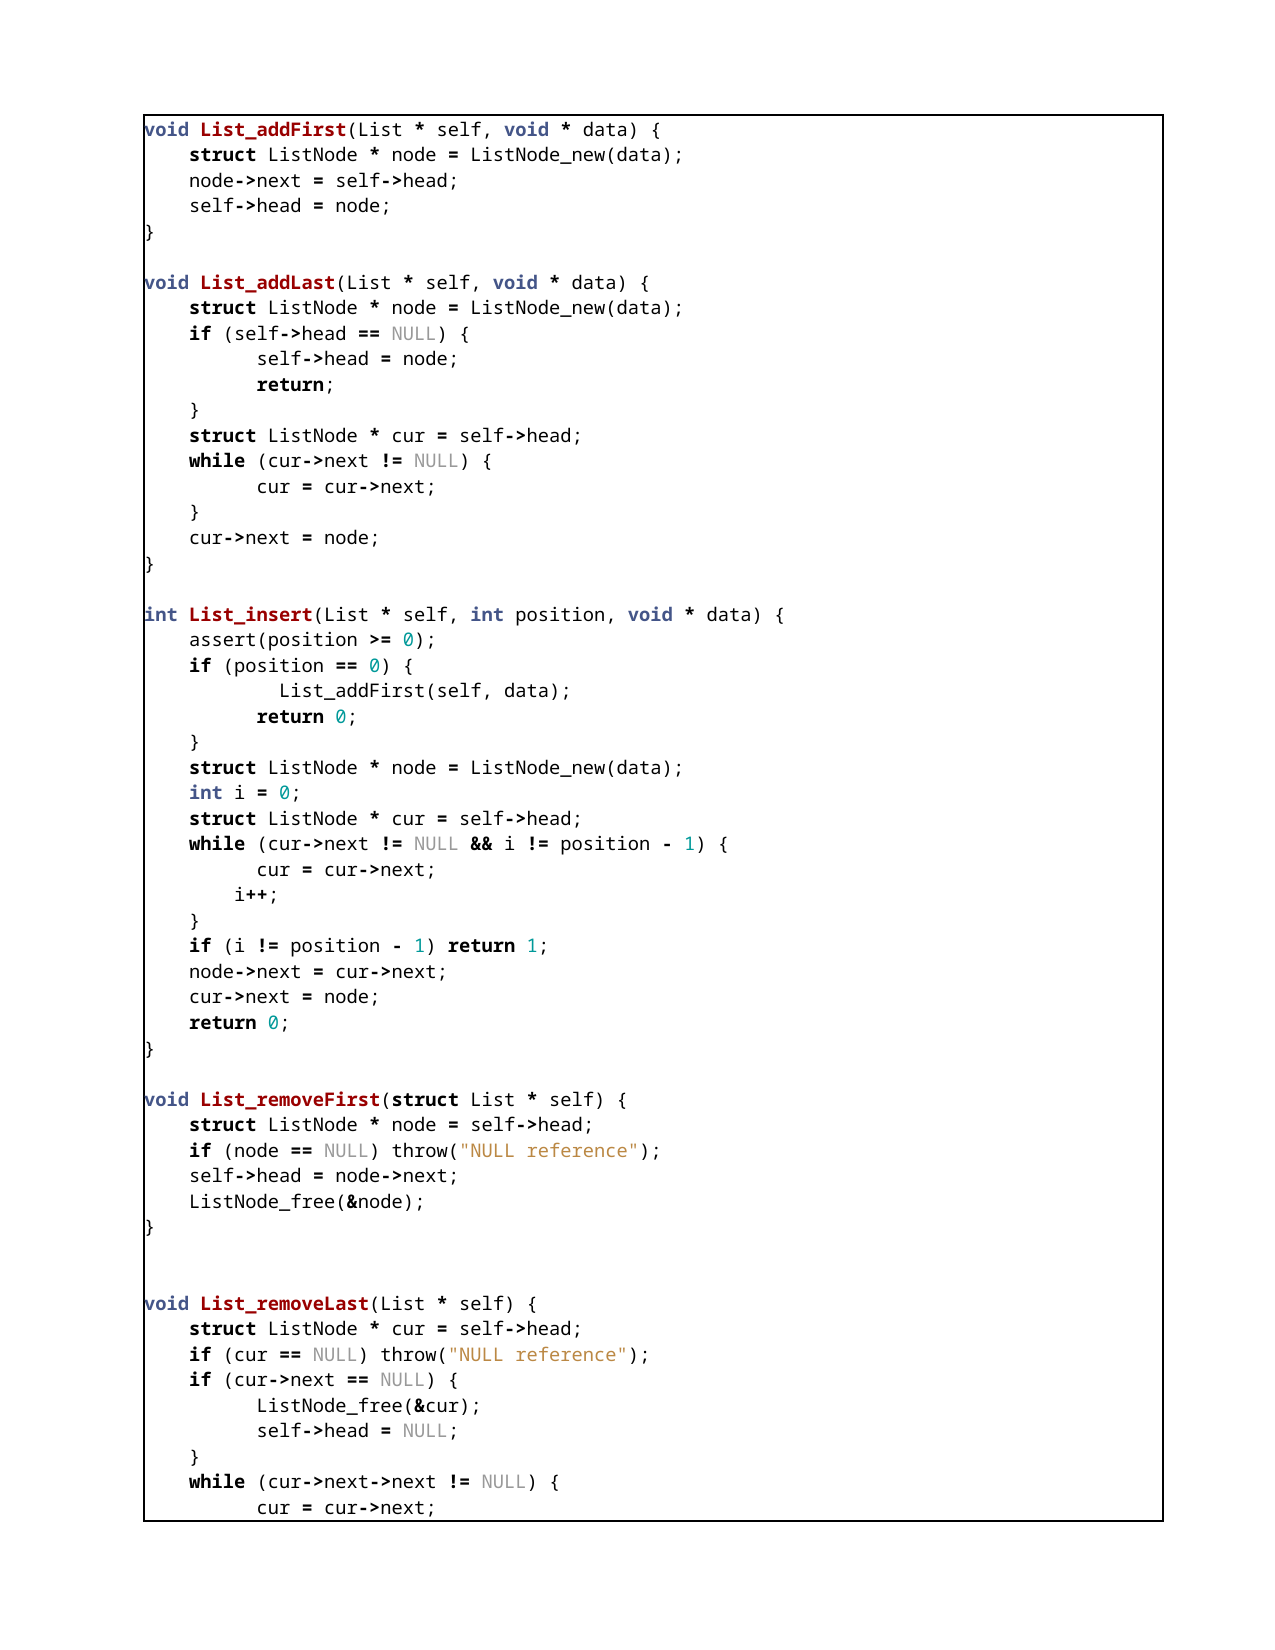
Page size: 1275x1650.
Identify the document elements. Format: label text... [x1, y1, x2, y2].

table_cell void List_addFirst(List * self, void * data) { struct ListNode * node = ListNode_new(data); node->next = self->head; self->head = node; } void List_addLast(List * self, void * data) { struct ListNode * node = ListNode_new(data); if (self->head == NULL) { self->head = node; return; } struct ListNode * cur = self->head; while (cur->next != NULL) { cur = cur->next; } cur->next = node; } int List_insert(List * self, int position, void * data) { assert(position >= 0); if (position == 0) { List_addFirst(self, data); return 0; } struct ListNode * node = ListNode_new(data); int i = 0; struct ListNode * cur = self->head; while (cur->next != NULL && i != position - 1) { cur = cur->next; i++; } if (i != position - 1) return 1; node->next = cur->next; cur->next = node; return 0; } void List_removeFirst(struct List * self) { struct ListNode * node = self->head; if (node == NULL) throw("NULL reference"); self->head = node->next; ListNode_free(&node); } void List_removeLast(List * self) { struct ListNode * cur = self->head; if (cur == NULL) throw("NULL reference"); if (cur->next == NULL) { ListNode_free(&cur); self->head = NULL; } while (cur->next->next != NULL) { cur = cur->next; [145, 116, 1162, 1520]
